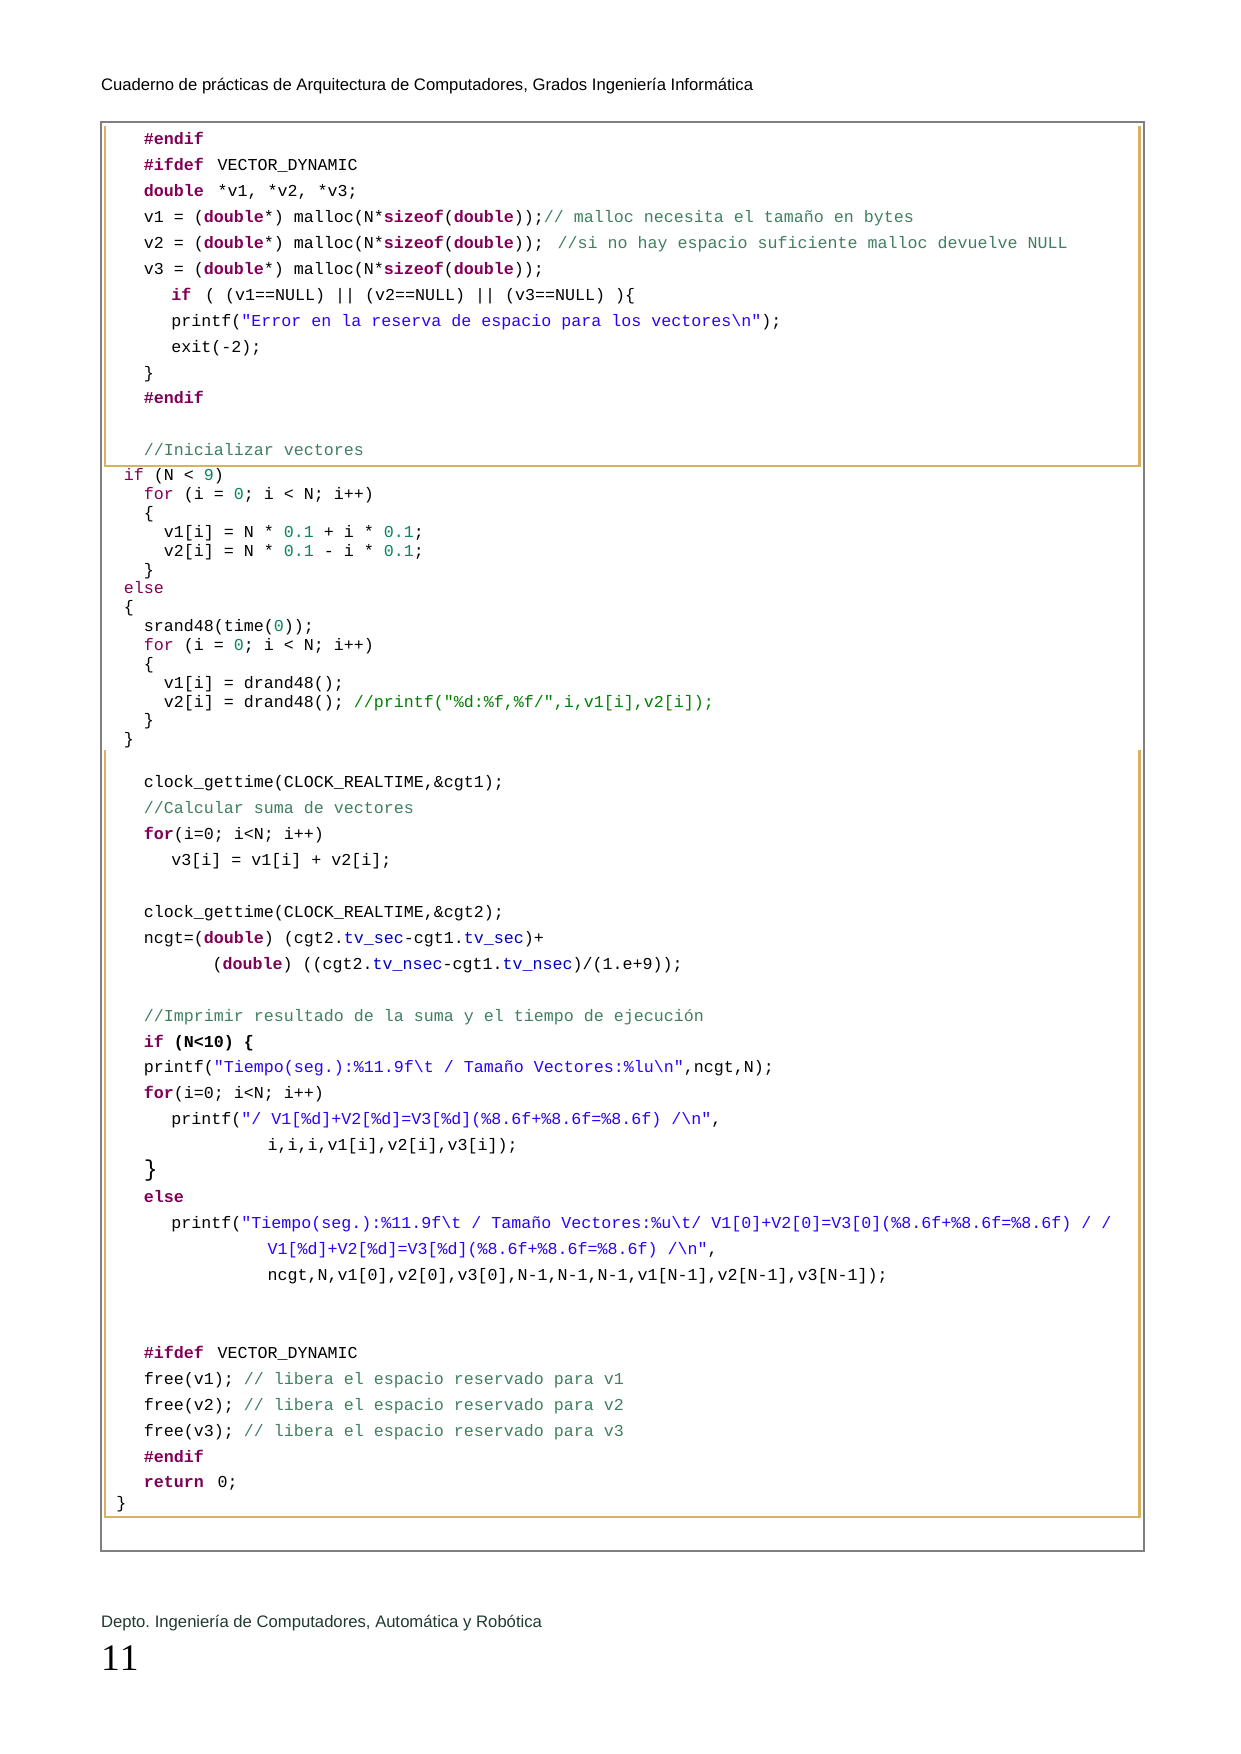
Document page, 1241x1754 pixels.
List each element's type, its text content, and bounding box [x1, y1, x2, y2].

table_cell #endif #ifdef VECTOR_DYNAMIC double *v1, *v2, *v3; v1 = (double*) malloc(N*sizeof(double));// malloc necesita el tamaño en bytes v2 = (double*) malloc(N*sizeof(double)); //si no hay espacio suficiente malloc devuelve NULL v3 = (double*) malloc(N*sizeof(double)); if ( (v1==NULL) || (v2==NULL) || (v3==NULL) ){ printf("Error en la reserva de espacio para los vectores\n"); exit(-2); } #endif //Inicializar vectores if (N < 9) for (i = 0; i < N; i++) { v1[i] = N * 0.1 + i * 0.1; v2[i] = N * 0.1 - i * 0.1; } else { srand48(time(0)); for (i = 0; i < N; i++) { v1[i] = drand48(); v2[i] = drand48(); //printf("%d:%f,%f/",i,v1[i],v2[i]); } } clock_gettime(CLOCK_REALTIME,&cgt1); //Calcular suma de vectores for(i=0; i<N; i++) v3[i] = v1[i] + v2[i]; clock_gettime(CLOCK_REALTIME,&cgt2); ncgt=(double) (cgt2.tv_sec-cgt1.tv_sec)+ (double) ((cgt2.tv_nsec-cgt1.tv_nsec)/(1.e+9)); //Imprimir resultado de la suma y el tiempo de ejecución if (N<10) { printf("Tiempo(seg.):%11.9f\t / Tamaño Vectores:%lu\n",ncgt,N); for(i=0; i<N; i++) printf("/ V1[%d]+V2[%d]=V3[%d](%8.6f+%8.6f=%8.6f) /\n", i,i,i,v1[i],v2[i],v3[i]); } else printf("Tiempo(seg.):%11.9f\t / Tamaño Vectores:%u\t/ V1[0]+V2[0]=V3[0](%8.6f+%8.6f=%8.6f) / / V1[%d]+V2[%d]=V3[%d](%8.6f+%8.6f=%8.6f) /\n", ncgt,N,v1[0],v2[0],v3[0],N-1,N-1,N-1,v1[N-1],v2[N-1],v3[N-1]); #ifdef VECTOR_DYNAMIC free(v1); // libera el espacio reservado para v1 free(v2); // libera el espacio reservado para v2 free(v3); // libera el espacio reservado para v3 #endif return 0; } [102, 123, 1143, 1550]
